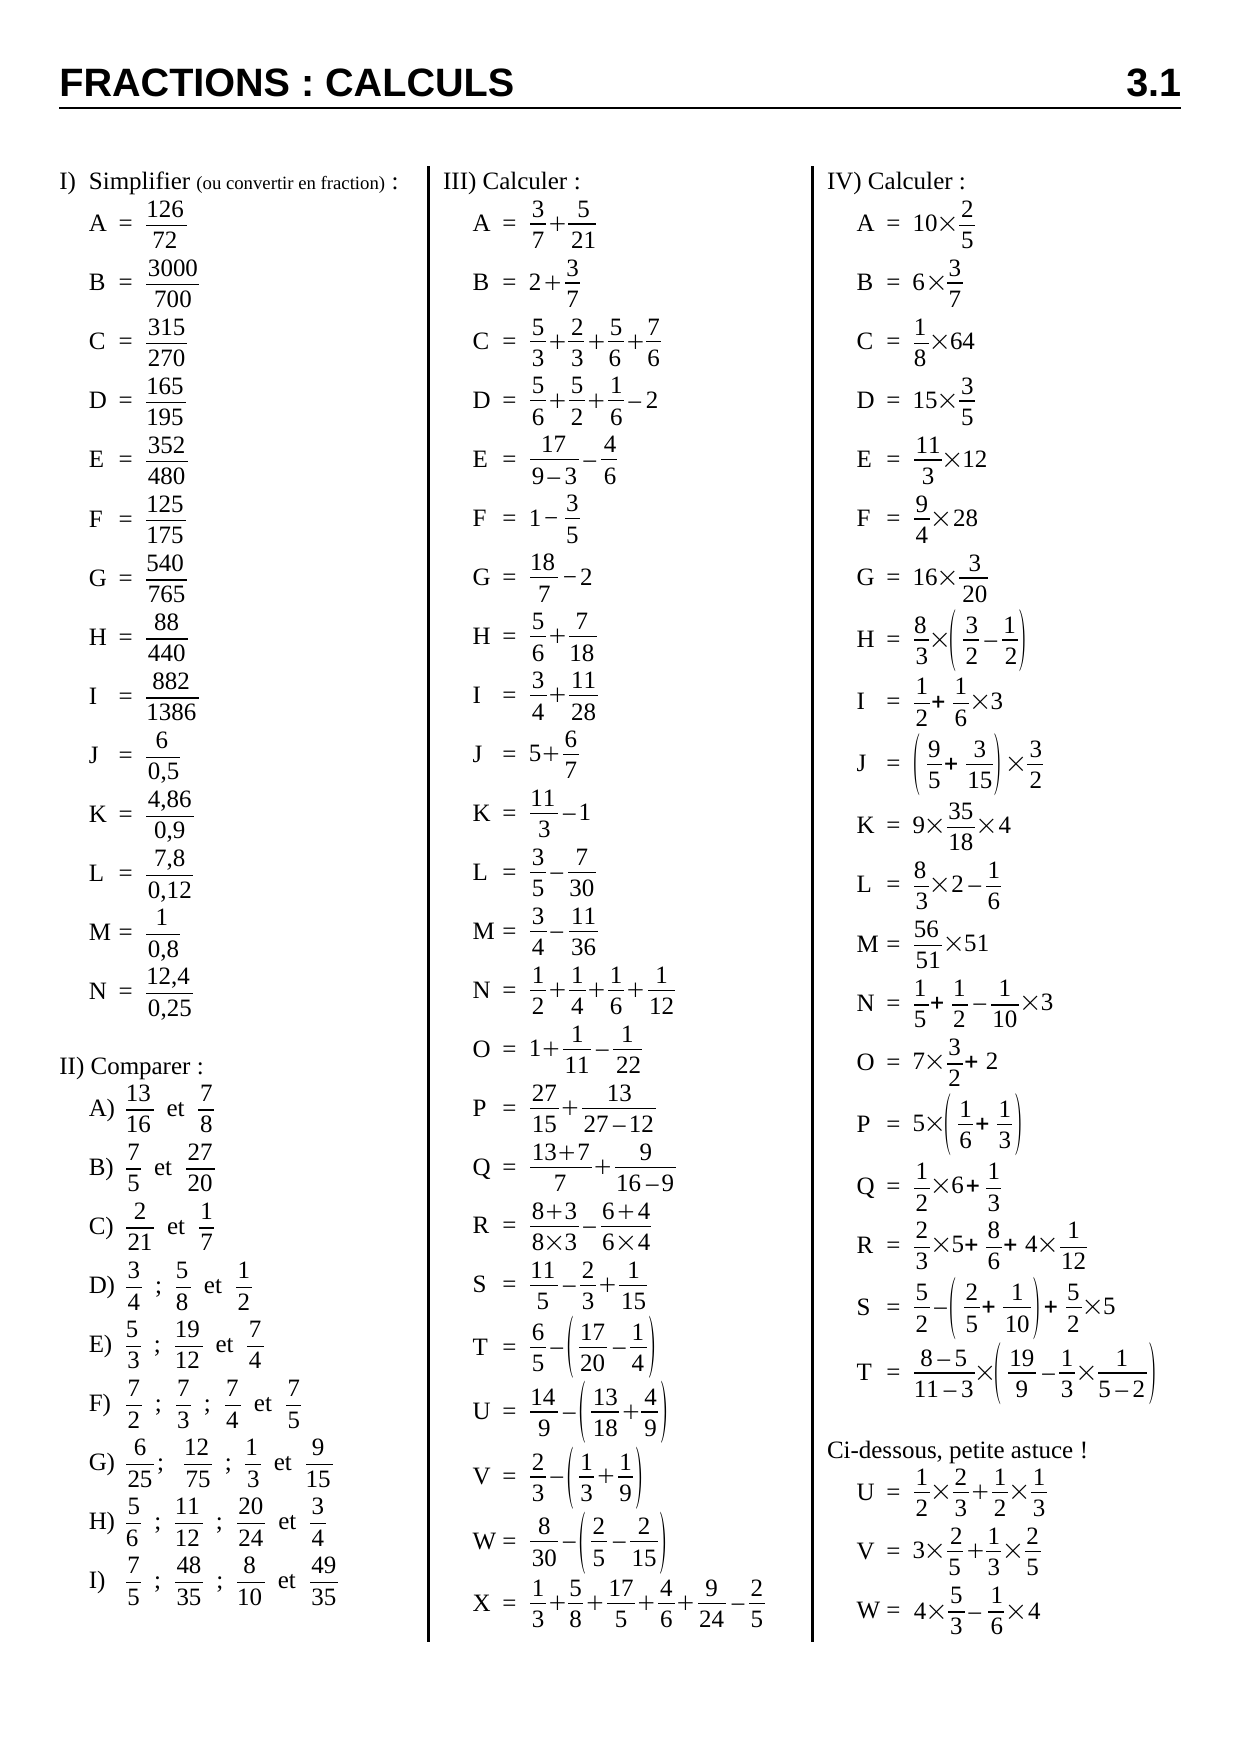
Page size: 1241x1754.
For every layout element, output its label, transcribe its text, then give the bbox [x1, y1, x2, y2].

list = [89, 786, 413, 845]
subtitle Fractions : Calculs 3.1 [59, 59, 1181, 107]
list = [856, 195, 1181, 254]
text Ci-dessous, petite astuce ! [827, 1435, 1181, 1463]
list = [856, 673, 1181, 732]
list = [472, 1380, 797, 1445]
list = [856, 732, 1181, 797]
list et [88, 1138, 413, 1198]
list = [89, 313, 413, 372]
list = [472, 1021, 797, 1079]
list = [856, 1276, 1181, 1341]
list = [472, 844, 797, 903]
list ; ; et [88, 1552, 413, 1611]
list = [89, 431, 413, 490]
list = [89, 727, 413, 786]
list = [472, 254, 797, 313]
list = [472, 1510, 797, 1574]
list ; et [88, 1316, 413, 1375]
list = [472, 1138, 797, 1197]
list = [472, 667, 797, 726]
list = [856, 974, 1181, 1033]
list ; et [88, 1434, 413, 1493]
list = [89, 549, 413, 608]
list = [472, 1197, 797, 1256]
list = [856, 1341, 1181, 1406]
text II) Comparer : [59, 1051, 413, 1079]
list = [472, 431, 797, 490]
list = [472, 785, 797, 844]
list = [472, 903, 797, 962]
list = [472, 608, 797, 667]
list = [472, 195, 797, 254]
list = [89, 490, 413, 549]
list ; ; et [88, 1493, 413, 1552]
list = [856, 549, 1181, 608]
list = [472, 313, 797, 372]
list = [856, 797, 1181, 856]
list = [472, 962, 797, 1021]
list = [472, 1079, 797, 1138]
list = [89, 668, 413, 727]
list et [88, 1079, 413, 1138]
list = [472, 1256, 797, 1315]
list = [856, 372, 1181, 431]
list = [856, 254, 1181, 313]
list = [856, 1158, 1181, 1217]
list = [856, 1463, 1181, 1522]
list = [856, 1581, 1181, 1642]
list = [472, 726, 797, 785]
list = [856, 431, 1181, 490]
list = [472, 549, 797, 608]
list = [472, 1574, 797, 1633]
list = [472, 372, 797, 431]
text IV) Calculer : [827, 166, 1181, 195]
list = [89, 845, 413, 904]
list = [856, 1217, 1181, 1276]
list = [89, 904, 413, 963]
list = [89, 195, 413, 254]
list = [856, 608, 1181, 673]
list = [856, 1033, 1181, 1093]
list et [88, 1198, 413, 1257]
list = [472, 1315, 797, 1380]
list = [89, 608, 413, 668]
list = [472, 1445, 797, 1510]
list ; ; et [88, 1375, 413, 1434]
list = [89, 963, 413, 1022]
list ; et [88, 1257, 413, 1316]
list = [856, 915, 1181, 974]
list = [89, 254, 413, 313]
list = [856, 313, 1181, 372]
list = [89, 372, 413, 431]
list = [472, 490, 797, 549]
list = [856, 1522, 1181, 1581]
text I) Simplifier (ou convertir en fraction) : [59, 166, 413, 195]
list = [856, 856, 1181, 915]
text III) Calculer : [443, 166, 797, 195]
list = [856, 490, 1181, 549]
list = [856, 1093, 1181, 1158]
